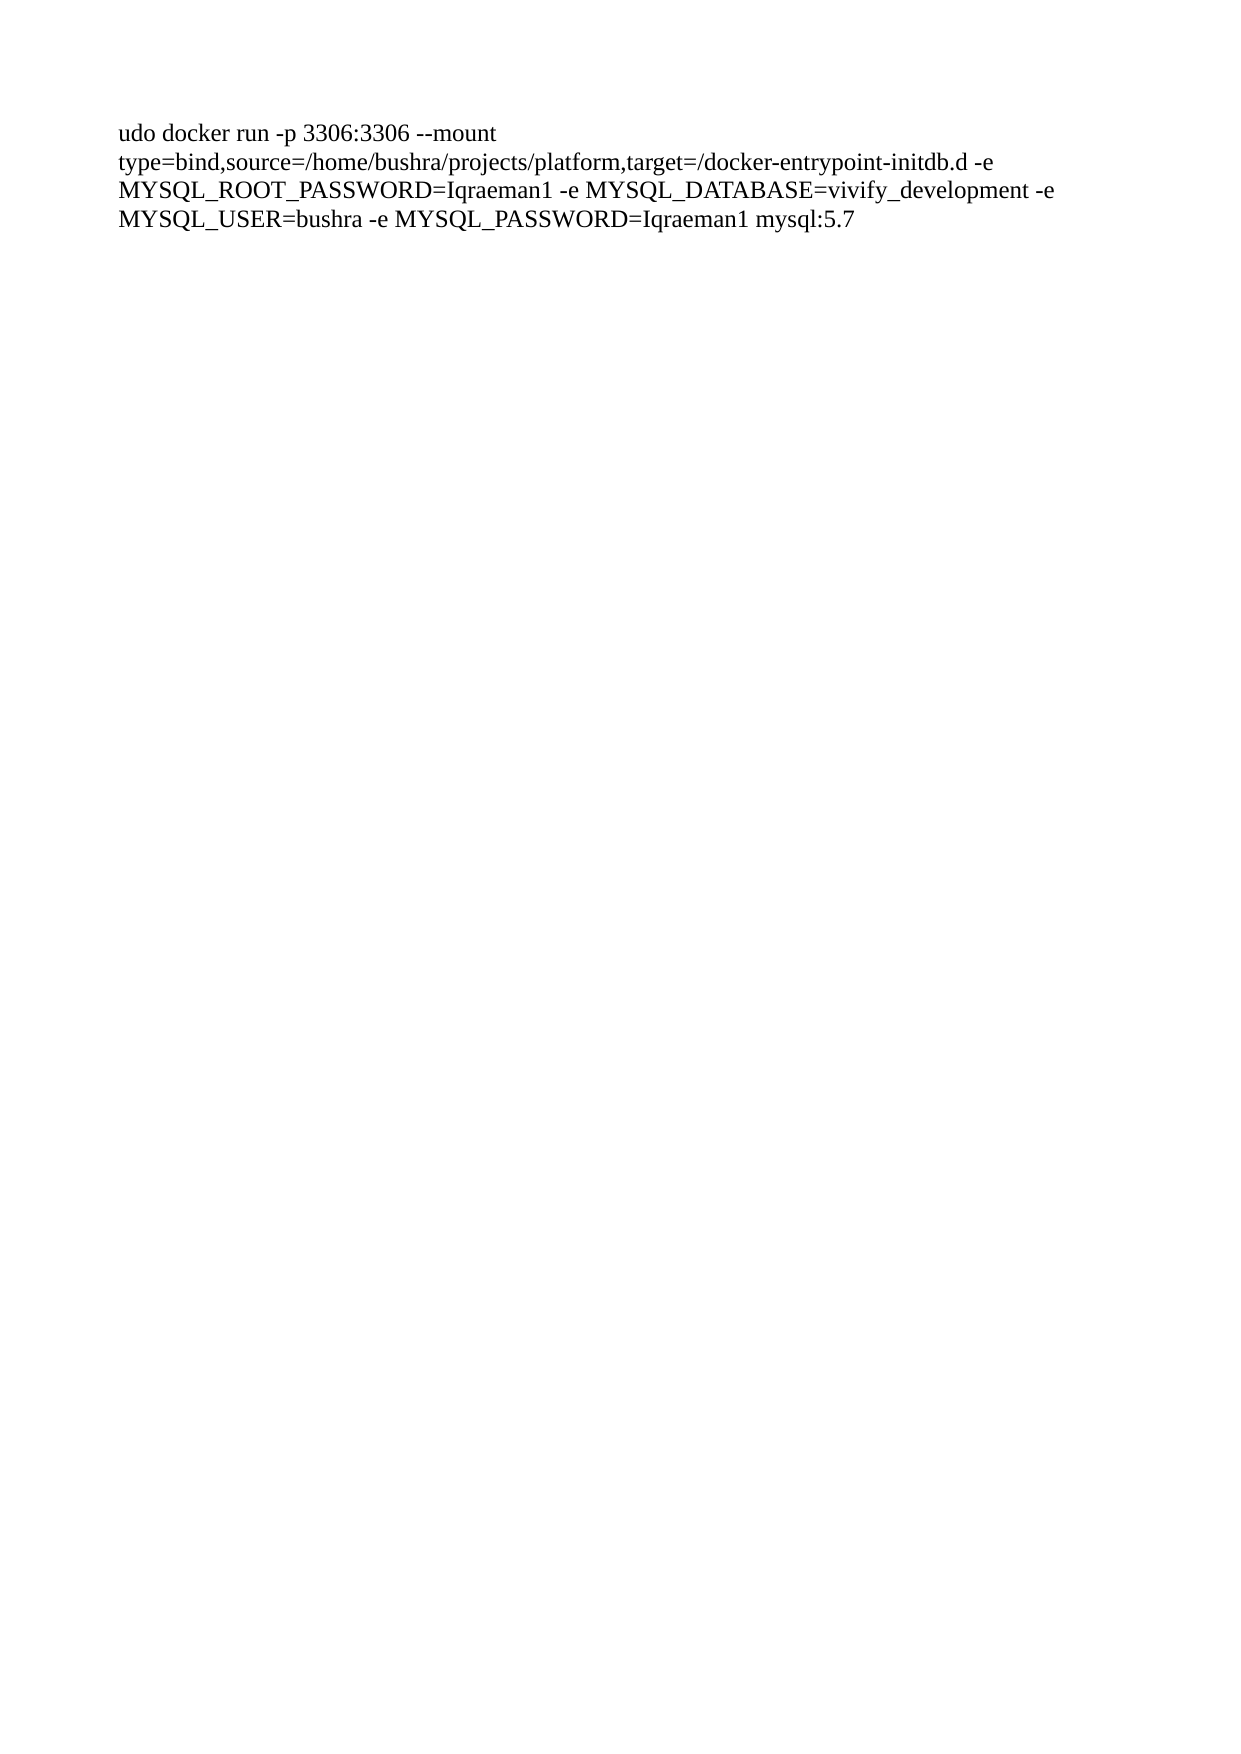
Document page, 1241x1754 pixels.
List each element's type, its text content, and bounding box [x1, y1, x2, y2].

text udo docker run -p 3306:3306 --mount type=bind,source=/home/bushra/projects/platform,target=/docker-entrypoint-initdb.d -e MYSQL_ROOT_PASSWORD=Iqraeman1 -e MYSQL_DATABASE=vivify_development -e MYSQL_USER=bushra -e MYSQL_PASSWORD=Iqraeman1 mysql:5.7 [118, 118, 1122, 233]
